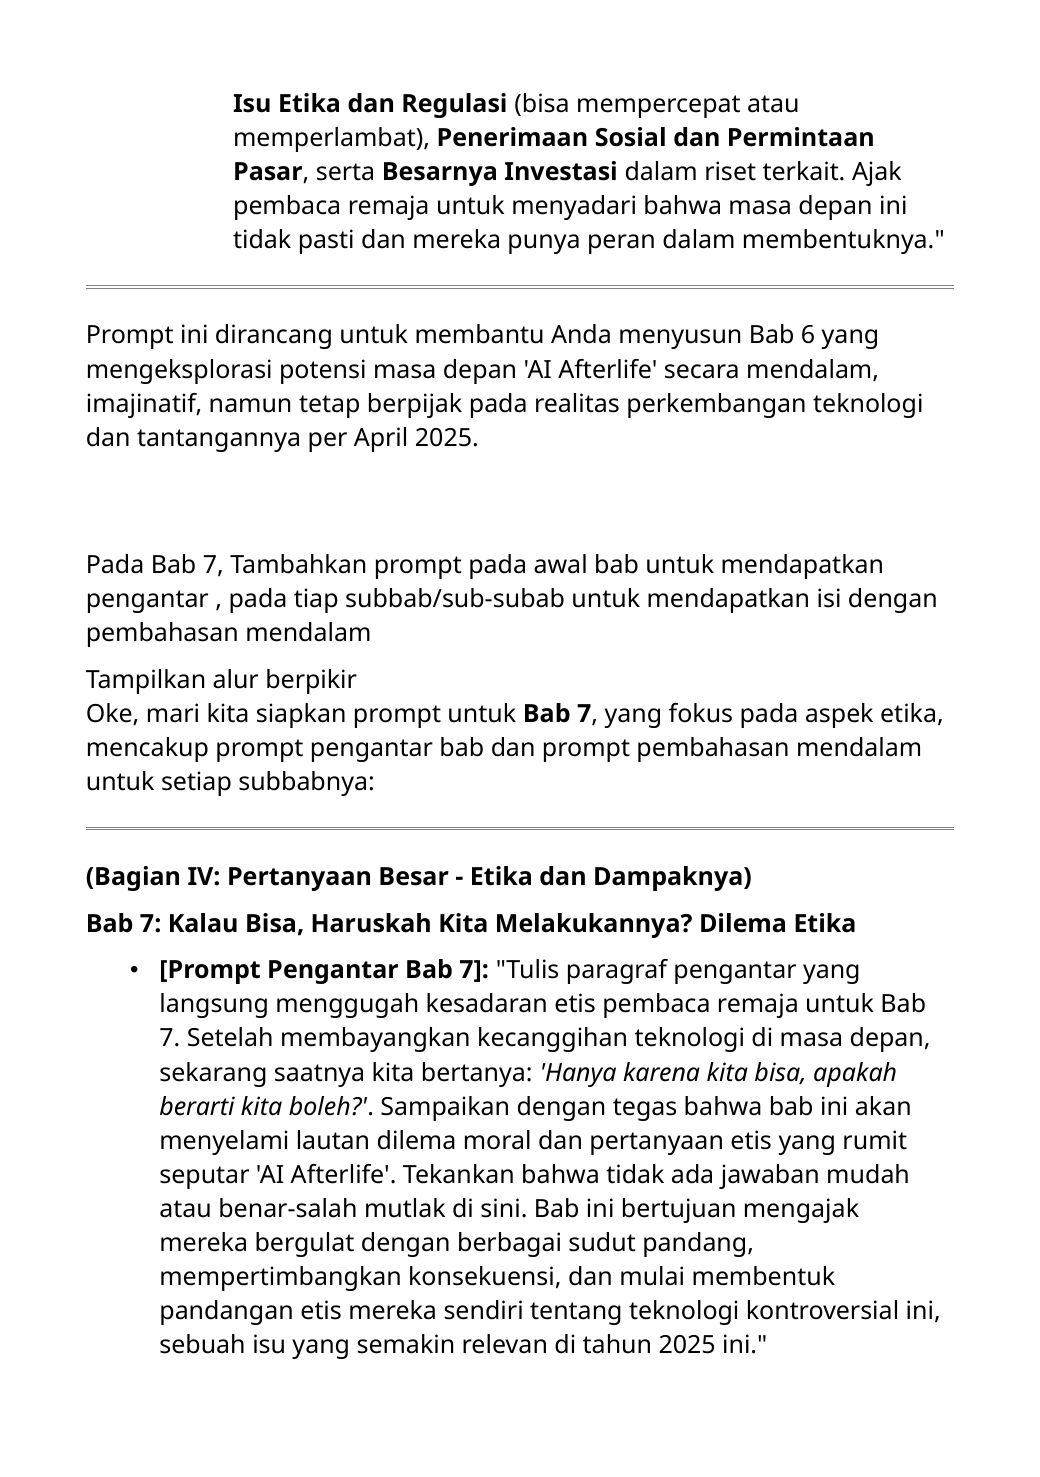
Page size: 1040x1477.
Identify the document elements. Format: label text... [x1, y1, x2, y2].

text Tampilkan alur berpikir [86, 661, 954, 695]
text Oke, mari kita siapkan prompt untuk Bab 7, yang fokus pada aspek etika, mencakup prompt pengantar bab dan prompt pembahasan mendalam untuk setiap subbabnya: [86, 695, 954, 797]
text (Bagian IV: Pertanyaan Besar - Etika dan Dampaknya) [86, 859, 954, 893]
text Pada Bab 7, Tambahkan prompt pada awal bab untuk mendapatkan pengantar , pada tiap subbab/sub-subab untuk mendapatkan isi dengan pembahasan mendalam [86, 547, 954, 649]
text Bab 7: Kalau Bisa, Haruskah Kita Melakukannya? Dilema Etika [86, 905, 954, 939]
list Isu Etika dan Regulasi (bisa mempercepat atau memperlambat), Penerimaan Sosial dan Permintaan Pasar, serta Besarnya Investasi dalam riset terkait. Ajak pembaca remaja untuk menyadari bahwa masa depan ini tidak pasti dan mereka punya peran dalam membentuknya." [203, 86, 954, 256]
list [Prompt Pengantar Bab 7]: "Tulis paragraf pengantar yang langsung menggugah kesadaran etis pembaca remaja untuk Bab 7. Setelah membayangkan kecanggihan teknologi di masa depan, sekarang saatnya kita bertanya: 'Hanya karena kita bisa, apakah berarti kita boleh?'. Sampaikan dengan tegas bahwa bab ini akan menyelami lautan dilema moral dan pertanyaan etis yang rumit seputar 'AI Afterlife'. Tekankan bahwa tidak ada jawaban mudah atau benar-salah mutlak di sini. Bab ini bertujuan mengajak mereka bergulat dengan berbagai sudut pandang, mempertimbangkan konsekuensi, dan mulai membentuk pandangan etis mereka sendiri tentang teknologi kontroversial ini, sebuah isu yang semakin relevan di tahun 2025 ini." [130, 952, 954, 1361]
text Prompt ini dirancang untuk membantu Anda menyusun Bab 6 yang mengeksplorasi potensi masa depan 'AI Afterlife' secara mendalam, imajinatif, namun tetap berpijak pada realitas perkembangan teknologi dan tantangannya per April 2025. [86, 317, 954, 453]
